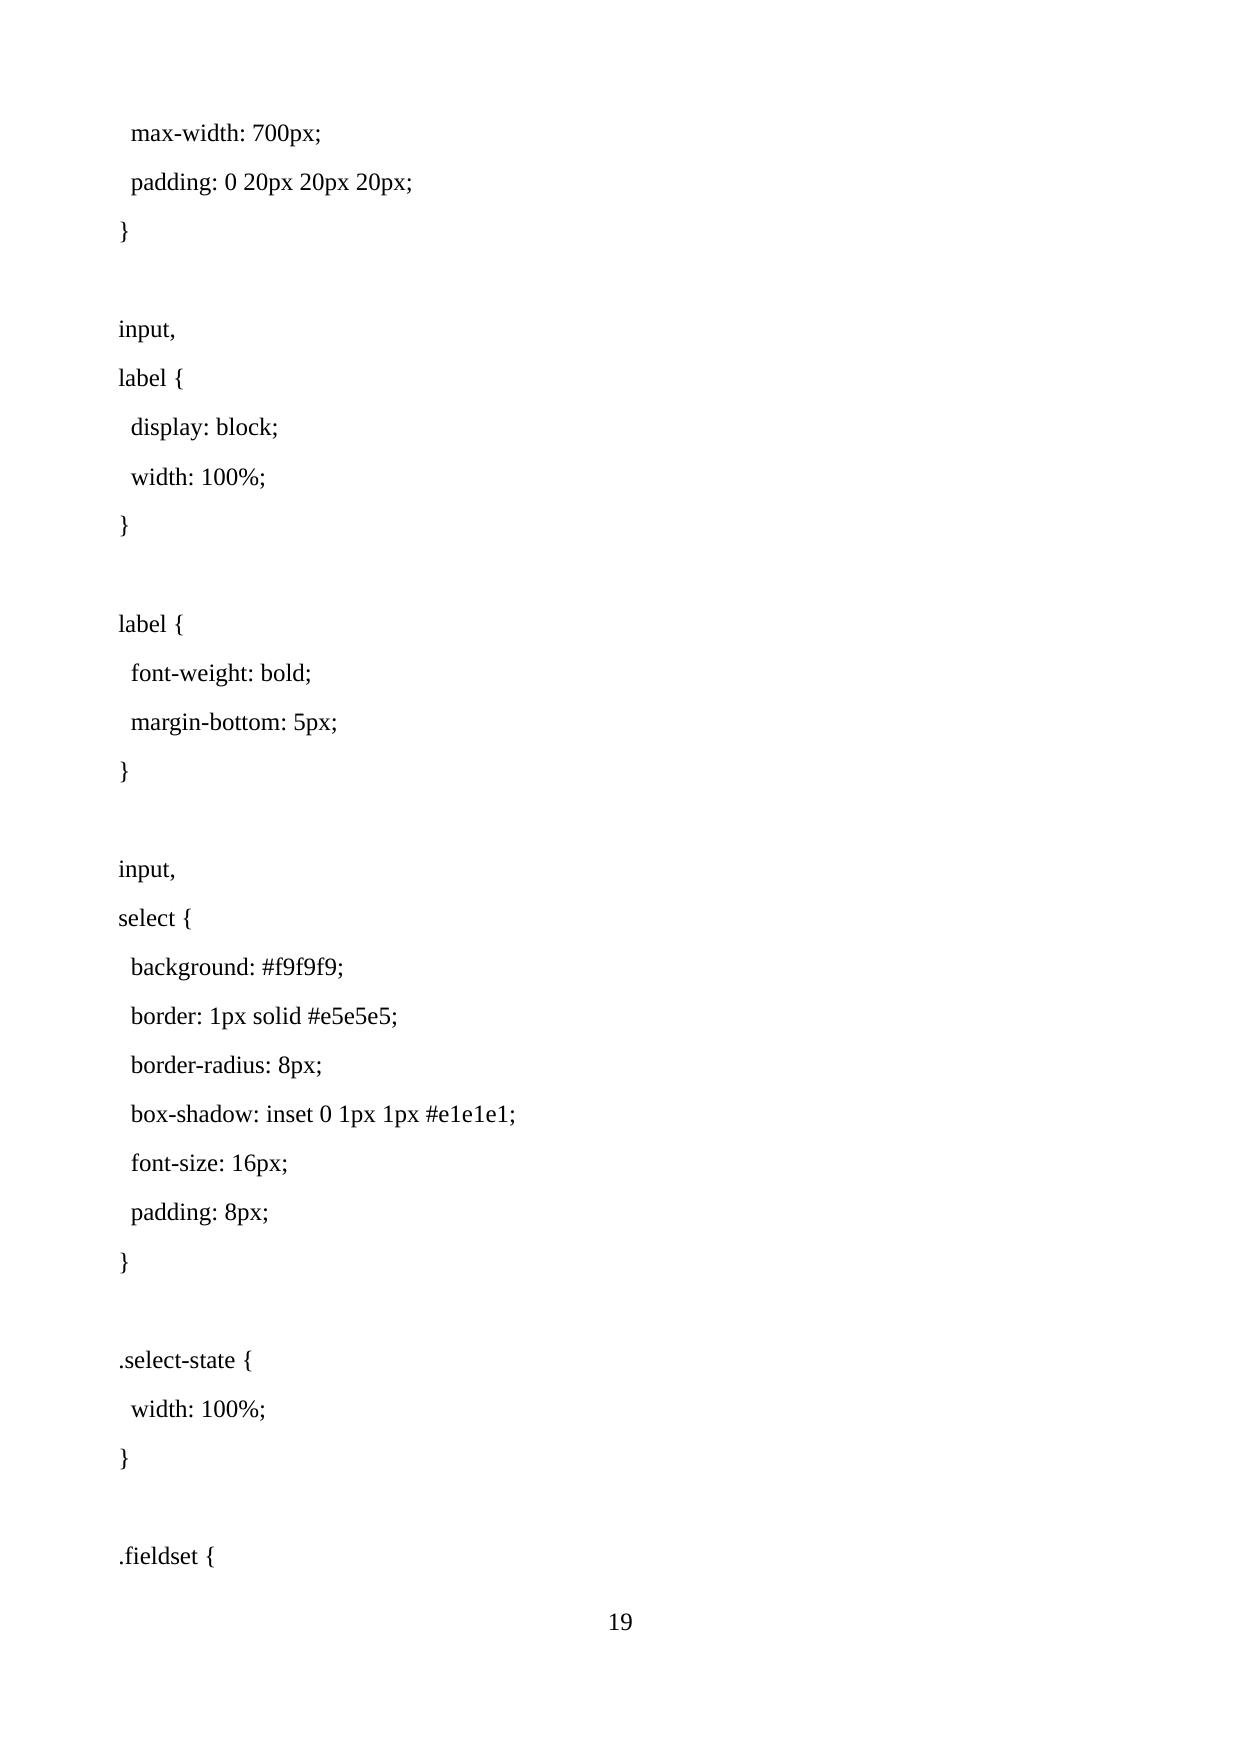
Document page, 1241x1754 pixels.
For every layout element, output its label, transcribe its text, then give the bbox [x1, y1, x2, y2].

text max-width: 700px; [118, 118, 1122, 147]
text } [118, 756, 1122, 785]
text select { [118, 903, 1122, 932]
text label { [118, 609, 1122, 637]
text background: #f9f9f9; [118, 952, 1122, 981]
text display: block; [118, 412, 1122, 441]
text border-radius: 8px; [118, 1050, 1122, 1079]
text } [118, 1443, 1122, 1472]
text } [118, 216, 1122, 245]
text padding: 8px; [118, 1197, 1122, 1226]
text margin-bottom: 5px; [118, 707, 1122, 736]
text } [118, 511, 1122, 539]
text .fieldset { [118, 1541, 1122, 1570]
text font-size: 16px; [118, 1148, 1122, 1177]
text box-shadow: inset 0 1px 1px #e1e1e1; [118, 1099, 1122, 1128]
text input, [118, 314, 1122, 343]
text font-weight: bold; [118, 658, 1122, 687]
text width: 100%; [118, 1394, 1122, 1422]
text border: 1px solid #e5e5e5; [118, 1001, 1122, 1030]
text input, [118, 854, 1122, 883]
text label { [118, 363, 1122, 392]
text .select-state { [118, 1345, 1122, 1373]
text width: 100%; [118, 462, 1122, 490]
text } [118, 1247, 1122, 1275]
text padding: 0 20px 20px 20px; [118, 167, 1122, 196]
